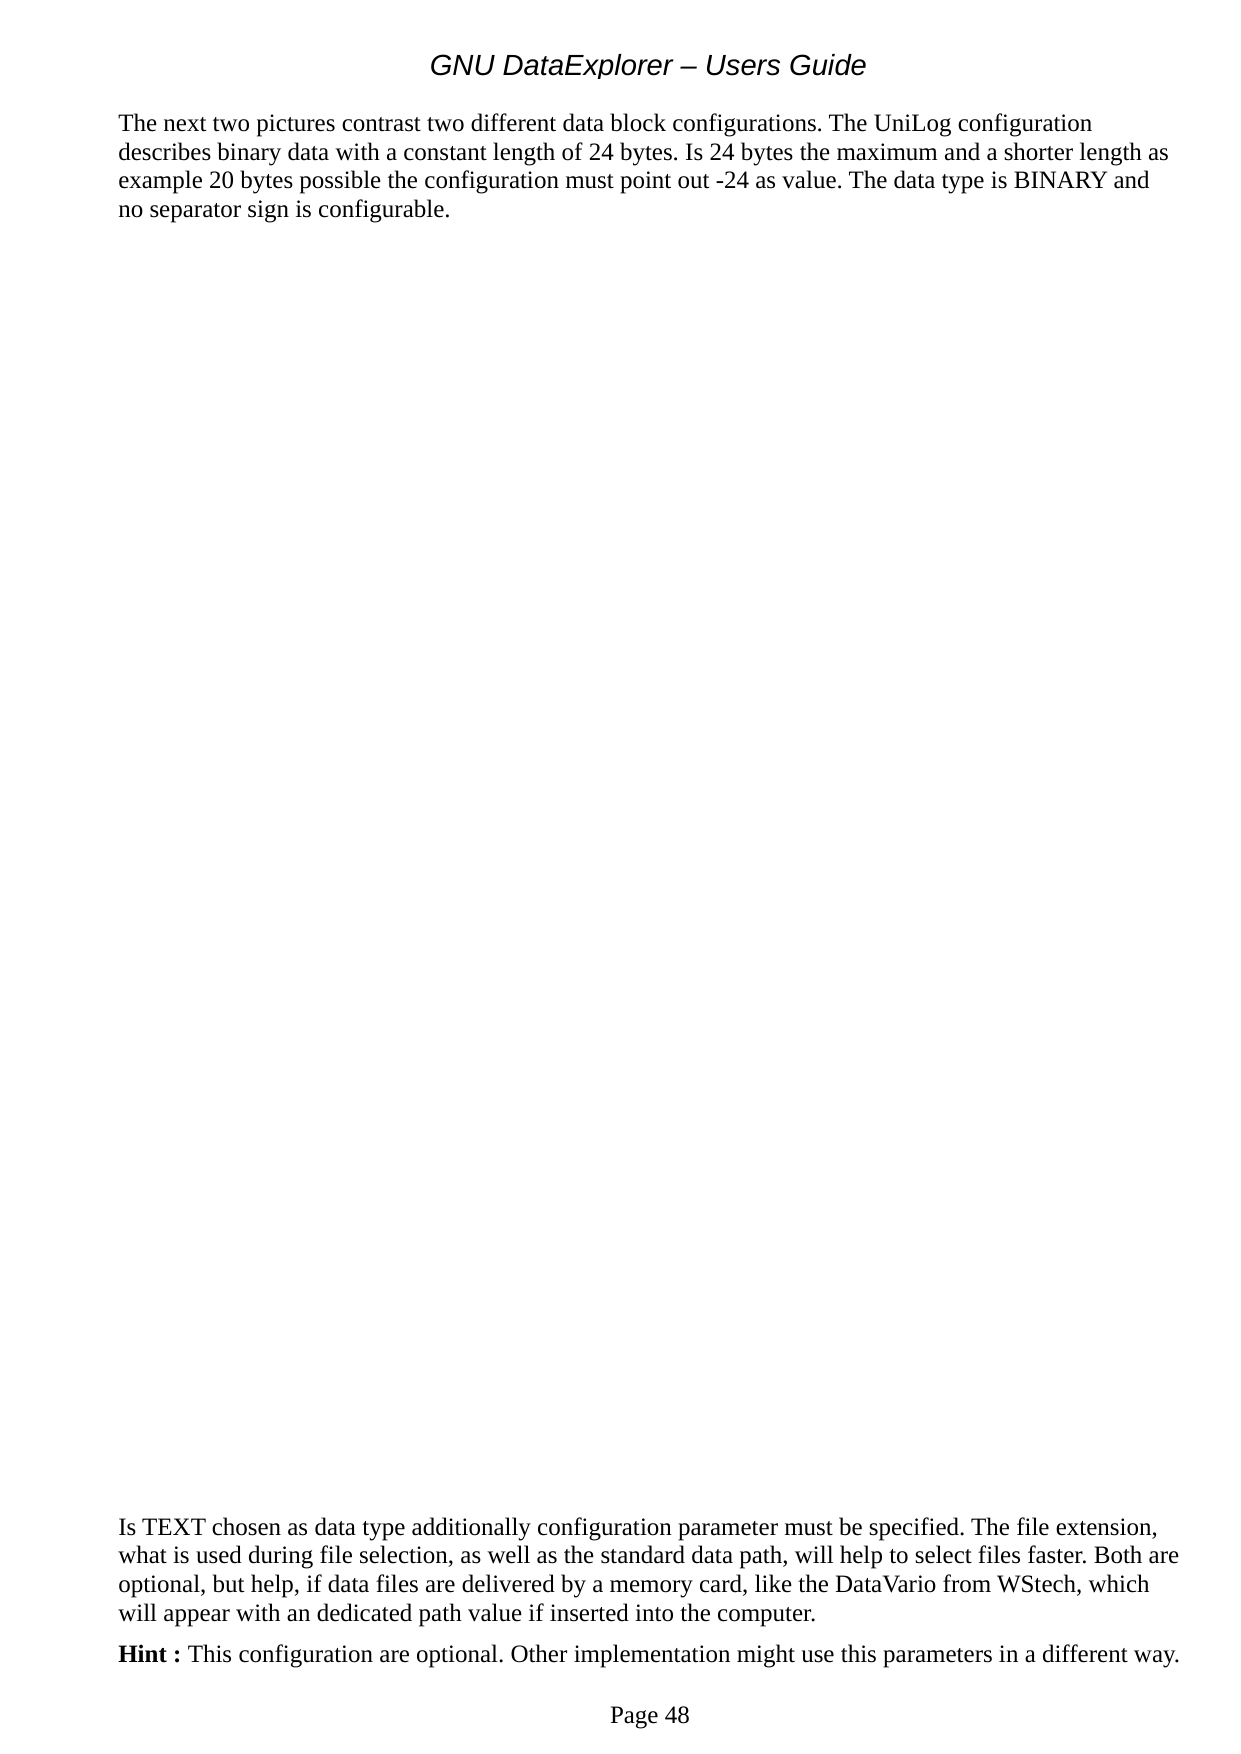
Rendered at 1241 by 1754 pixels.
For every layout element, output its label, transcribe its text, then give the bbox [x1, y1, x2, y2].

text Hint : This configuration are optional. Other implementation might use this parameters in a different way. [118, 1639, 1181, 1668]
text The next two pictures contrast two different data block configurations. The UniLog configuration describes binary data with a constant length of 24 bytes. Is 24 bytes the maximum and a shorter length as example 20 bytes possible the configuration must point out -24 as value. The data type is BINARY and no separator sign is configurable. Is TEXT chosen as data type additionally configuration parameter must be specified. The file extension, what is used during file selection, as well as the standard data path, will help to select files faster. Both are optional, but help, if data files are delivered by a memory card, like the DataVario from WStech, which will appear with an dedicated path value if inserted into the computer. [118, 108, 1181, 1627]
